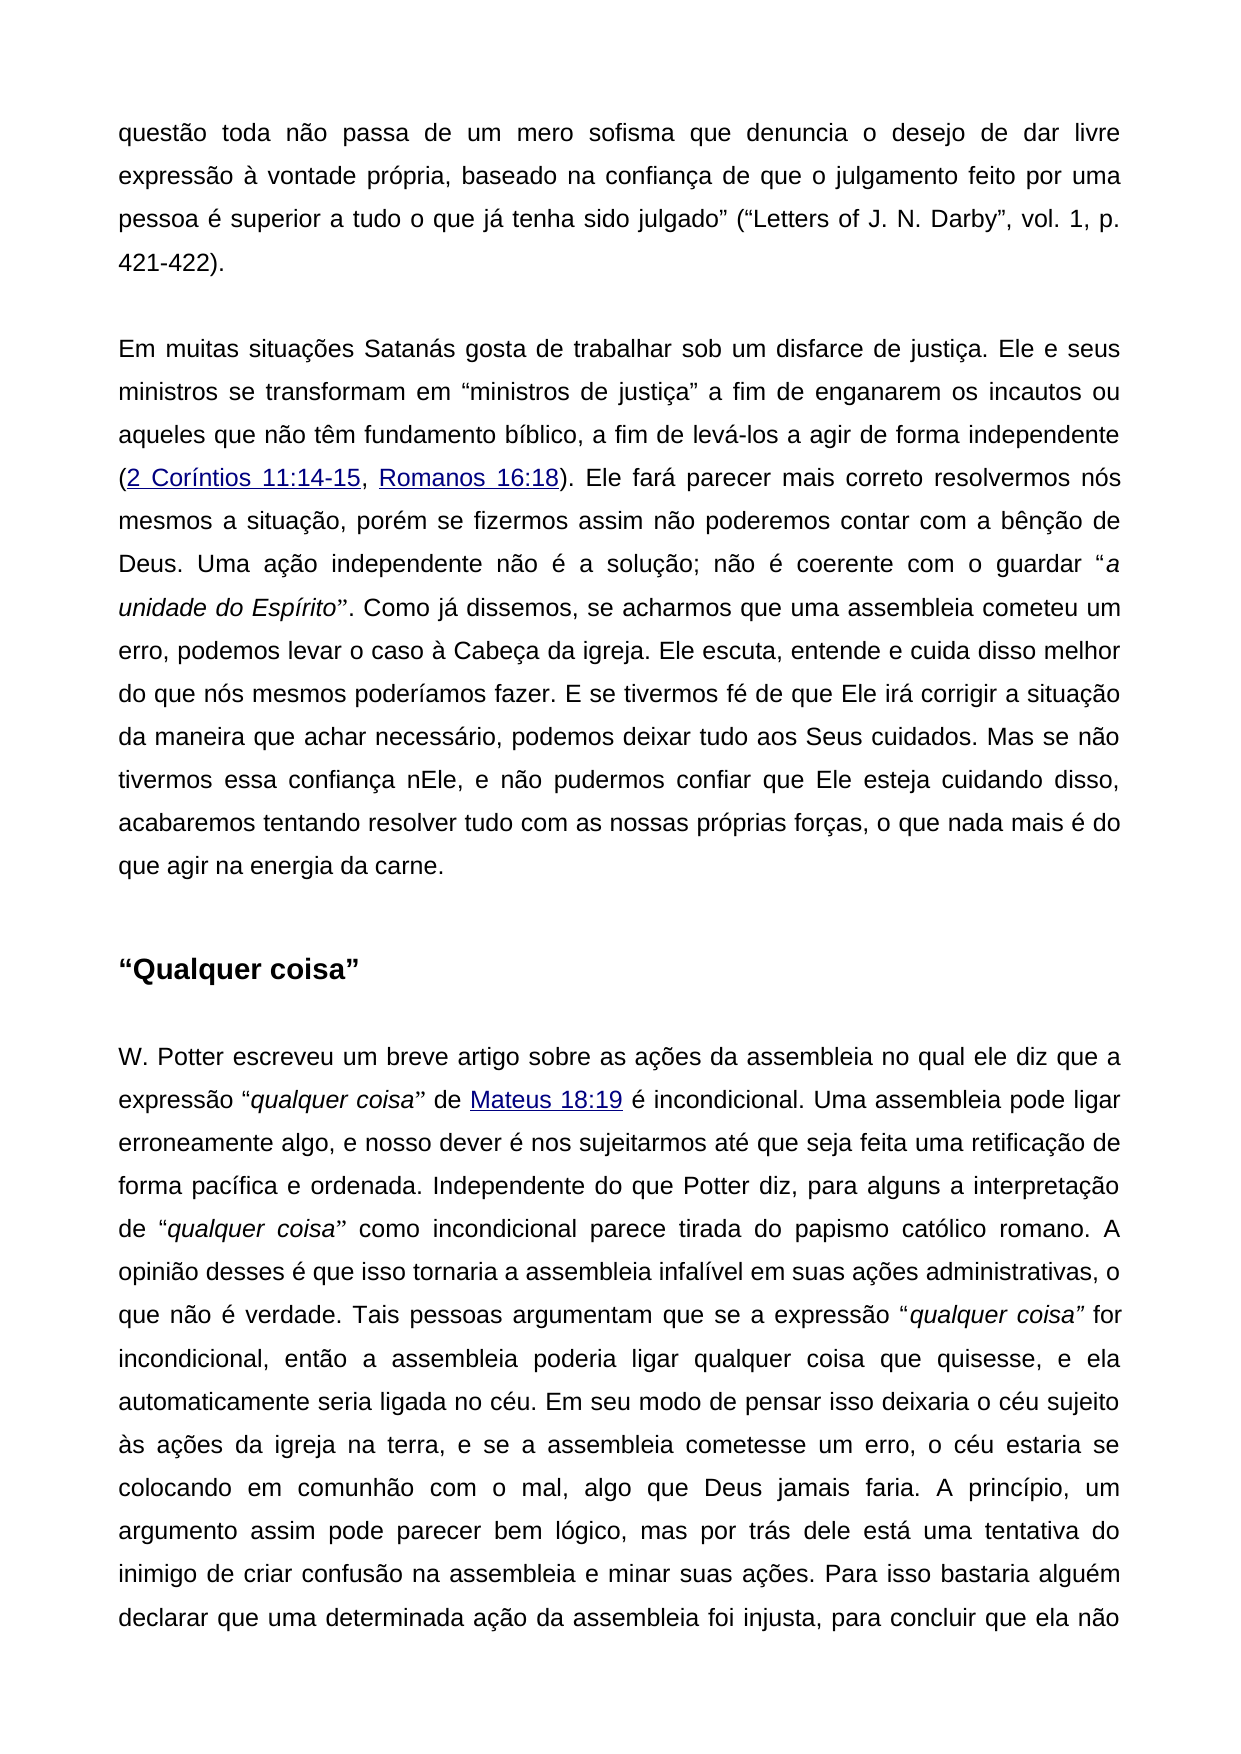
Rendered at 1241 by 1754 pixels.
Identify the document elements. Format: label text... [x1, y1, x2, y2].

text questão toda não passa de um mero sofisma que denuncia o desejo de dar livre expressão à vontade própria, baseado na confiança de que o julgamento feito por uma pessoa é superior a tudo o que já tenha sido julgado” (“Letters of J. N. Darby”, vol. 1, p. 421-422). [118, 118, 1122, 276]
text Em muitas situações Satanás gosta de trabalhar sob um disfarce de justiça. Ele e seus ministros se transformam em “ministros de justiça” a fim de enganarem os incautos ou aqueles que não têm fundamento bíblico, a fim de levá-los a agir de forma independente (2 Coríntios 11:14-15, Romanos 16:18). Ele fará parecer mais correto resolvermos nós mesmos a situação, porém se fizermos assim não poderemos contar com a bênção de Deus. Uma ação independente não é a solução; não é coerente com o guardar “a unidade do Espírito”. Como já dissemos, se acharmos que uma assembleia cometeu um erro, podemos levar o caso à Cabeça da igreja. Ele escuta, entende e cuida disso melhor do que nós mesmos poderíamos fazer. E se tivermos fé de que Ele irá corrigir a situação da maneira que achar necessário, podemos deixar tudo aos Seus cuidados. Mas se não tivermos essa confiança nEle, e não pudermos confiar que Ele esteja cuidando disso, acabaremos tentando resolver tudo com as nossas próprias forças, o que nada mais é do que agir na energia da carne. [118, 334, 1122, 880]
subtitle “Qualquer coisa” [118, 952, 1122, 986]
text W. Potter escreveu um breve artigo sobre as ações da assembleia no qual ele diz que a expressão “qualquer coisa” de Mateus 18:19 é incondicional. Uma assembleia pode ligar erroneamente algo, e nosso dever é nos sujeitarmos até que seja feita uma retificação de forma pacífica e ordenada. Independente do que Potter diz, para alguns a interpretação de “qualquer coisa” como incondicional parece tirada do papismo católico romano. A opinião desses é que isso tornaria a assembleia infalível em suas ações administrativas, o que não é verdade. Tais pessoas argumentam que se a expressão “qualquer coisa” for incondicional, então a assembleia poderia ligar qualquer coisa que quisesse, e ela automaticamente seria ligada no céu. Em seu modo de pensar isso deixaria o céu sujeito às ações da igreja na terra, e se a assembleia cometesse um erro, o céu estaria se colocando em comunhão com o mal, algo que Deus jamais faria. A princípio, um argumento assim pode parecer bem lógico, mas por trás dele está uma tentativa do inimigo de criar confusão na assembleia e minar suas ações. Para isso bastaria alguém declarar que uma determinada ação da assembleia foi injusta, para concluir que ela não [118, 1042, 1122, 1631]
